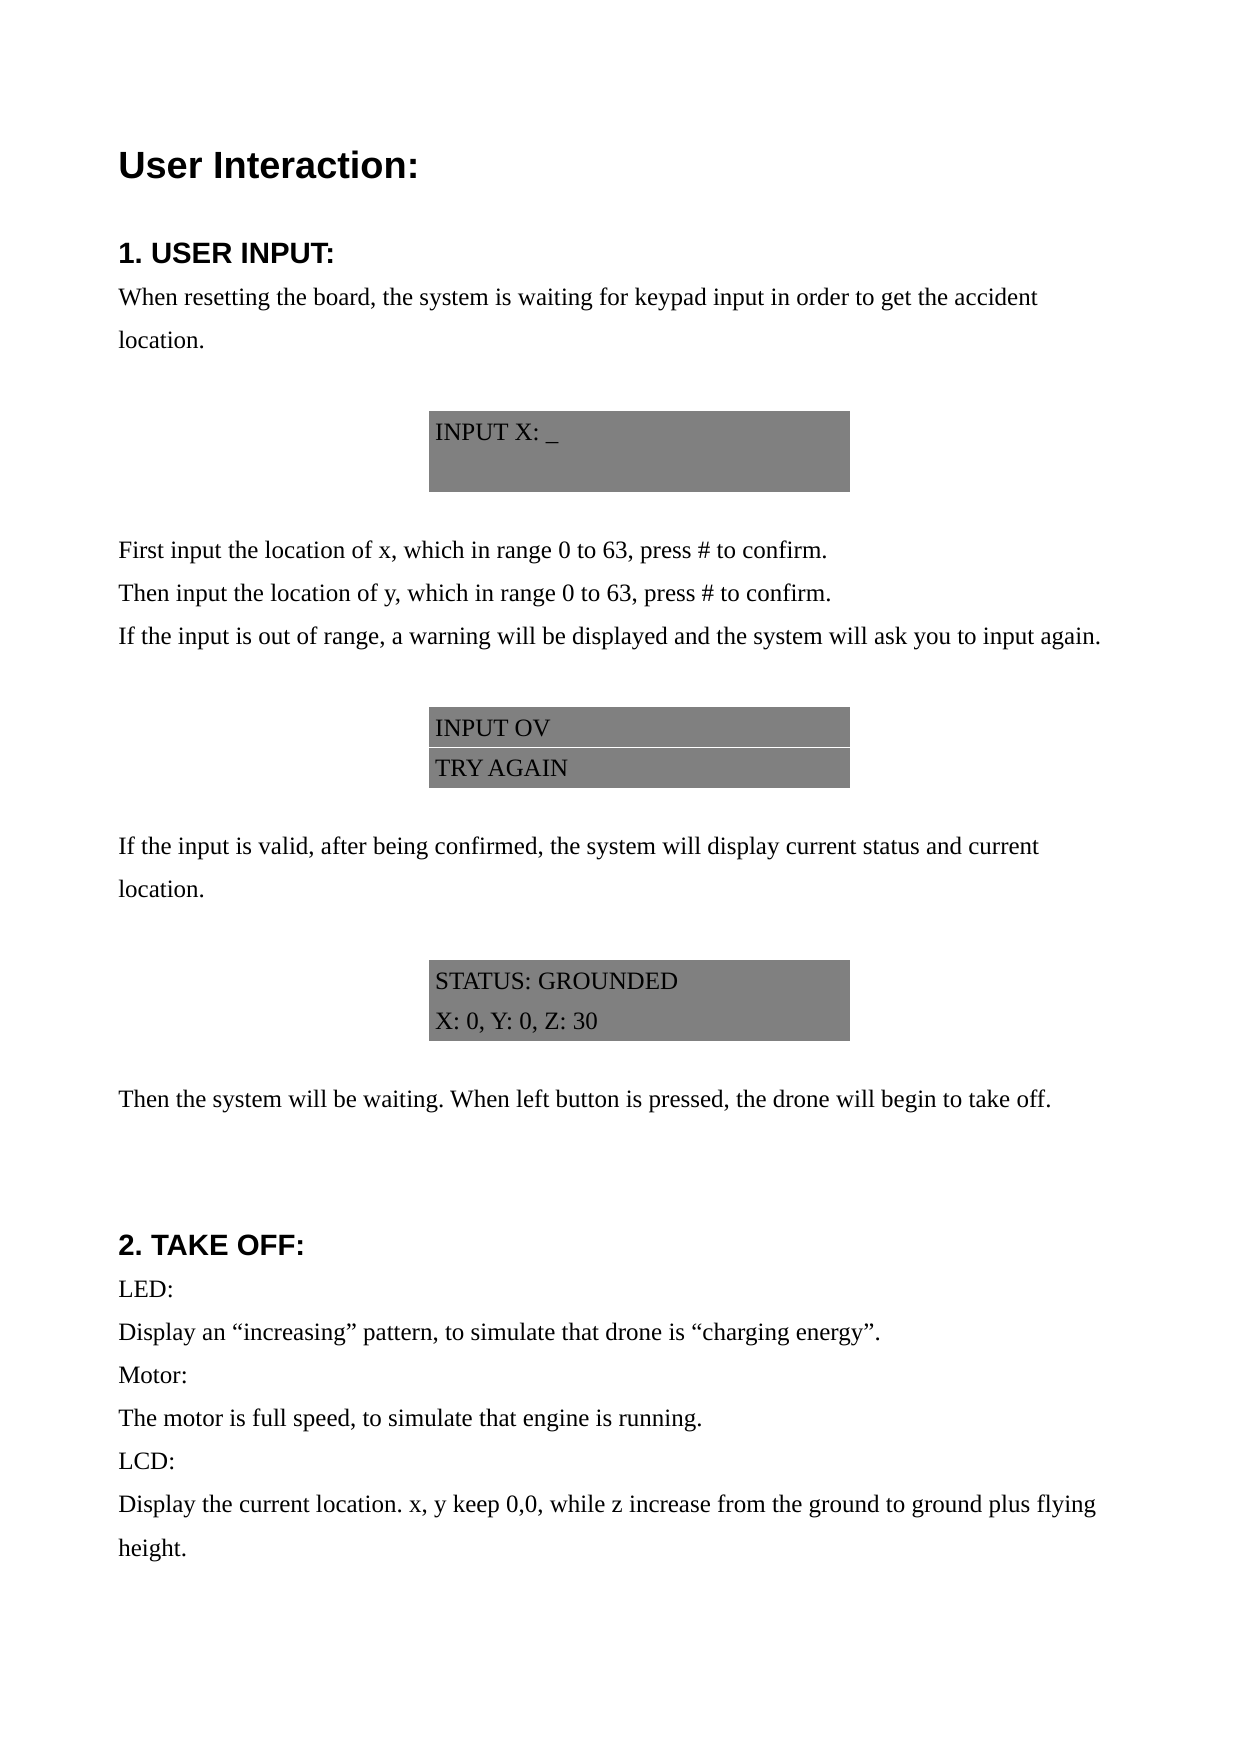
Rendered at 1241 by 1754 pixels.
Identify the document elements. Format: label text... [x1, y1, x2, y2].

text If the input is out of range, a warning will be displayed and the system will ask you to input again. [118, 621, 1122, 650]
text Display an “increasing” pattern, to simulate that drone is “charging energy”. [118, 1317, 1122, 1346]
text First input the location of x, which in range 0 to 63, press # to confirm. [118, 535, 1122, 563]
subtitle 1. USER INPUT: [118, 236, 1122, 269]
table_header INPUT X: _ [429, 411, 850, 451]
text Then input the location of y, which in range 0 to 63, press # to confirm. [118, 578, 1122, 607]
text Display the current location. x, y keep 0,0, while z increase from the ground to ground plus flying height. [118, 1489, 1122, 1561]
table_header STATUS: GROUNDED [429, 960, 850, 1000]
text When resetting the board, the system is waiting for keypad input in order to get the accident location. [118, 282, 1122, 354]
subtitle 2. TAKE OFF: [118, 1228, 1122, 1261]
subtitle User Interaction: [118, 143, 1122, 187]
text Motor: [118, 1360, 1122, 1389]
table_header INPUT OV [429, 707, 850, 747]
table_cell TRY AGAIN [429, 748, 850, 788]
table_cell X: 0, Y: 0, Z: 30 [429, 1000, 850, 1041]
text The motor is full speed, to simulate that engine is running. [118, 1403, 1122, 1432]
text LED: [118, 1274, 1122, 1303]
text LCD: [118, 1446, 1122, 1475]
table_cell [429, 451, 850, 492]
text If the input is valid, after being confirmed, the system will display current status and current location. [118, 831, 1122, 903]
text Then the system will be waiting. When left button is pressed, the drone will begin to take off. [118, 1084, 1122, 1112]
